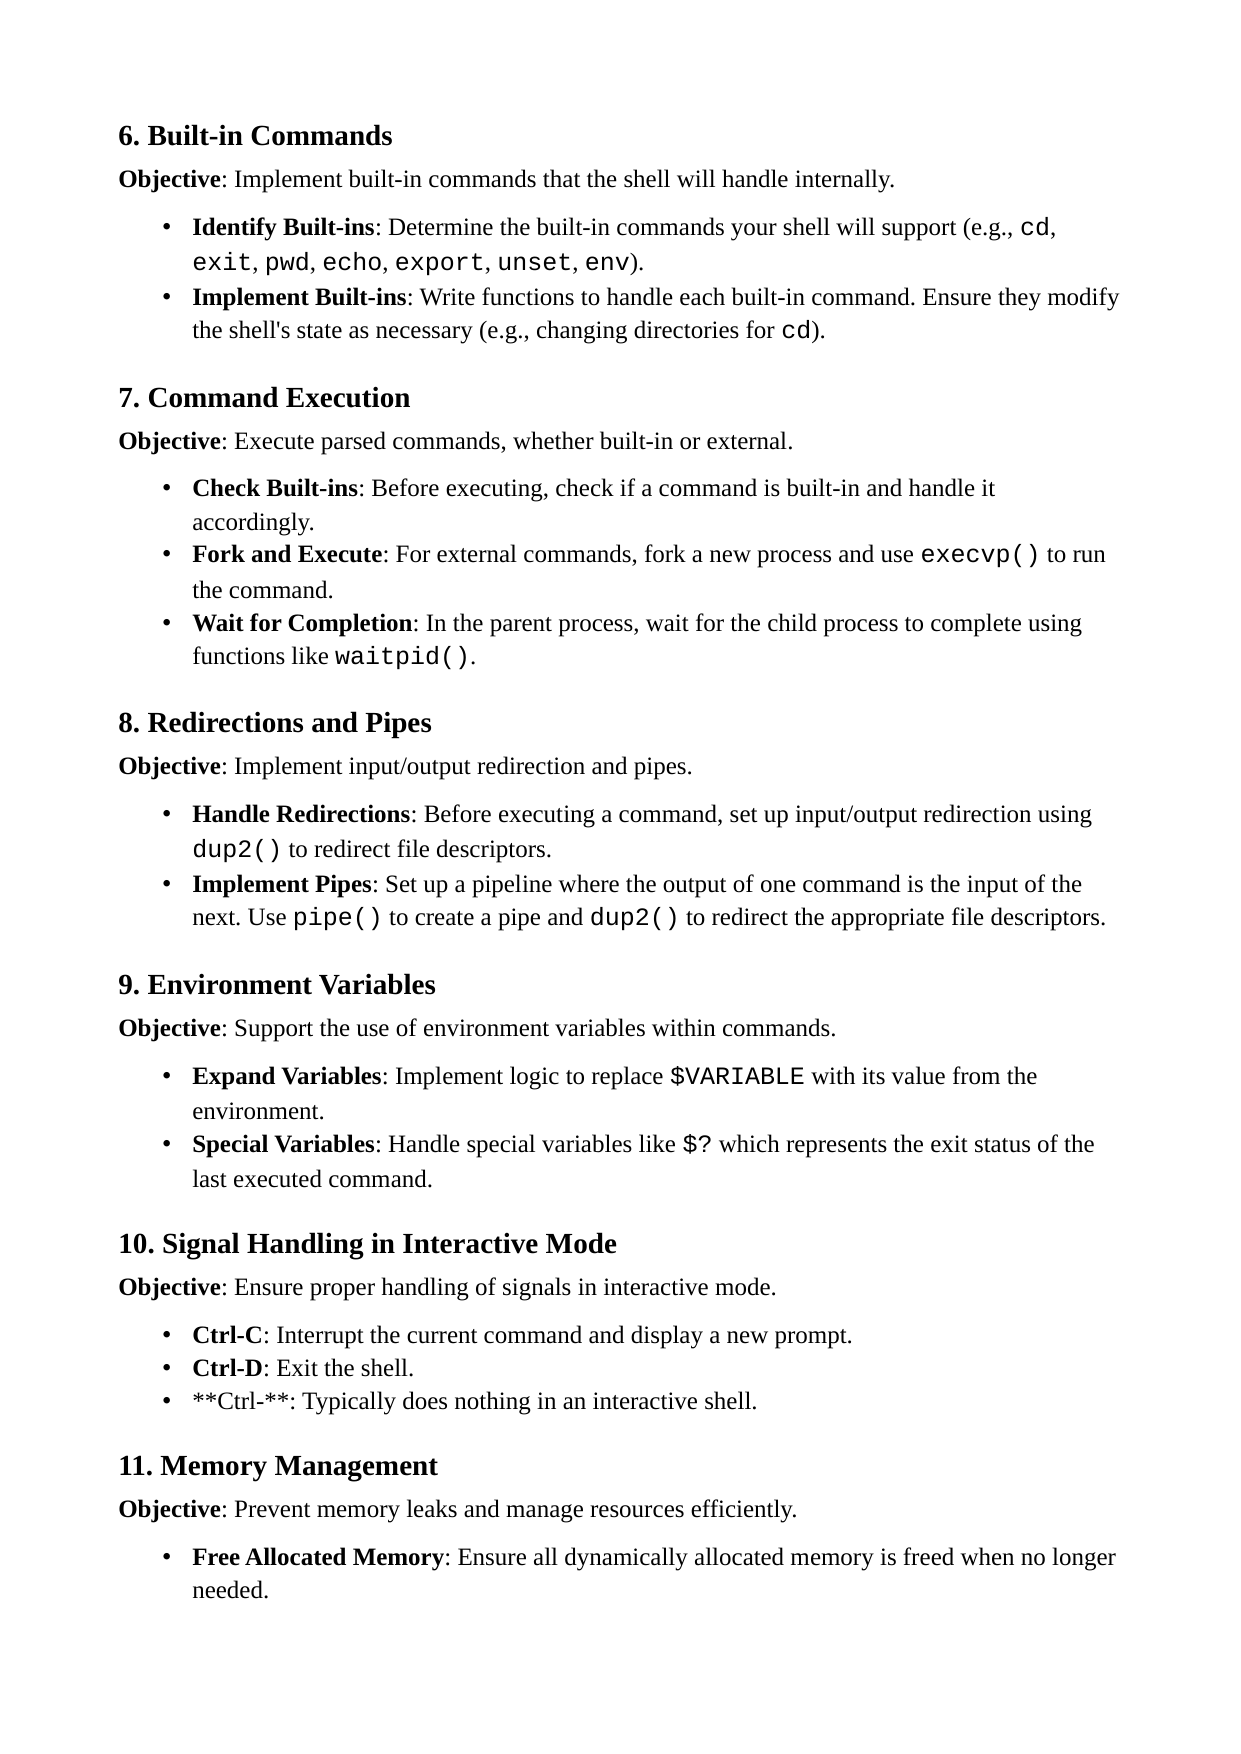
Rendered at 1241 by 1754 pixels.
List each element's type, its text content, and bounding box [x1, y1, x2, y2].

subtitle 8. Redirections and Pipes [118, 705, 1122, 739]
subtitle 10. Signal Handling in Interactive Mode [118, 1226, 1122, 1260]
list Ctrl-D: Exit the shell. [162, 1353, 1122, 1382]
text Objective: Implement input/output redirection and pipes. [118, 751, 1122, 780]
text Objective: Support the use of environment variables within commands. [118, 1013, 1122, 1042]
list Expand Variables: Implement logic to replace $VARIABLE with its value from the environment. [162, 1061, 1122, 1124]
list Handle Redirections: Before executing a command, set up input/output redirection using dup2() to redirect file descriptors. [162, 799, 1122, 865]
list **Ctrl-**: Typically does nothing in an interactive shell. [162, 1386, 1122, 1414]
list Ctrl-C: Interrupt the current command and display a new prompt. [162, 1320, 1122, 1348]
subtitle 11. Memory Management [118, 1448, 1122, 1482]
subtitle 6. Built-in Commands [118, 118, 1122, 152]
list Implement Built-ins: Write functions to handle each built-in command. Ensure they modify the shell's state as necessary (e.g., changing directories for cd). [162, 282, 1122, 346]
list Check Built-ins: Before executing, check if a command is built-in and handle it accordingly. [162, 473, 1122, 535]
subtitle 9. Environment Variables [118, 967, 1122, 1001]
subtitle 7. Command Execution [118, 380, 1122, 413]
text Objective: Implement built-in commands that the shell will handle internally. [118, 164, 1122, 193]
list Identify Built-ins: Determine the built-in commands your shell will support (e.g., cd, exit, pwd, echo, export, unset, env). [162, 212, 1122, 278]
list Implement Pipes: Set up a pipeline where the output of one command is the input of the next. Use pipe() to create a pipe and dup2() to redirect the appropriate file descriptors. [162, 869, 1122, 933]
list Special Variables: Handle special variables like $? which represents the exit status of the last executed command. [162, 1129, 1122, 1193]
text Objective: Prevent memory leaks and manage resources efficiently. [118, 1494, 1122, 1523]
text Objective: Ensure proper handling of signals in interactive mode. [118, 1272, 1122, 1301]
text Objective: Execute parsed commands, whether built-in or external. [118, 426, 1122, 455]
list Free Allocated Memory: Ensure all dynamically allocated memory is freed when no longer needed. [162, 1542, 1122, 1603]
list Fork and Execute: For external commands, fork a new process and use execvp() to run the command. [162, 539, 1122, 603]
list Wait for Completion: In the parent process, wait for the child process to complete using functions like waitpid(). [162, 608, 1122, 672]
